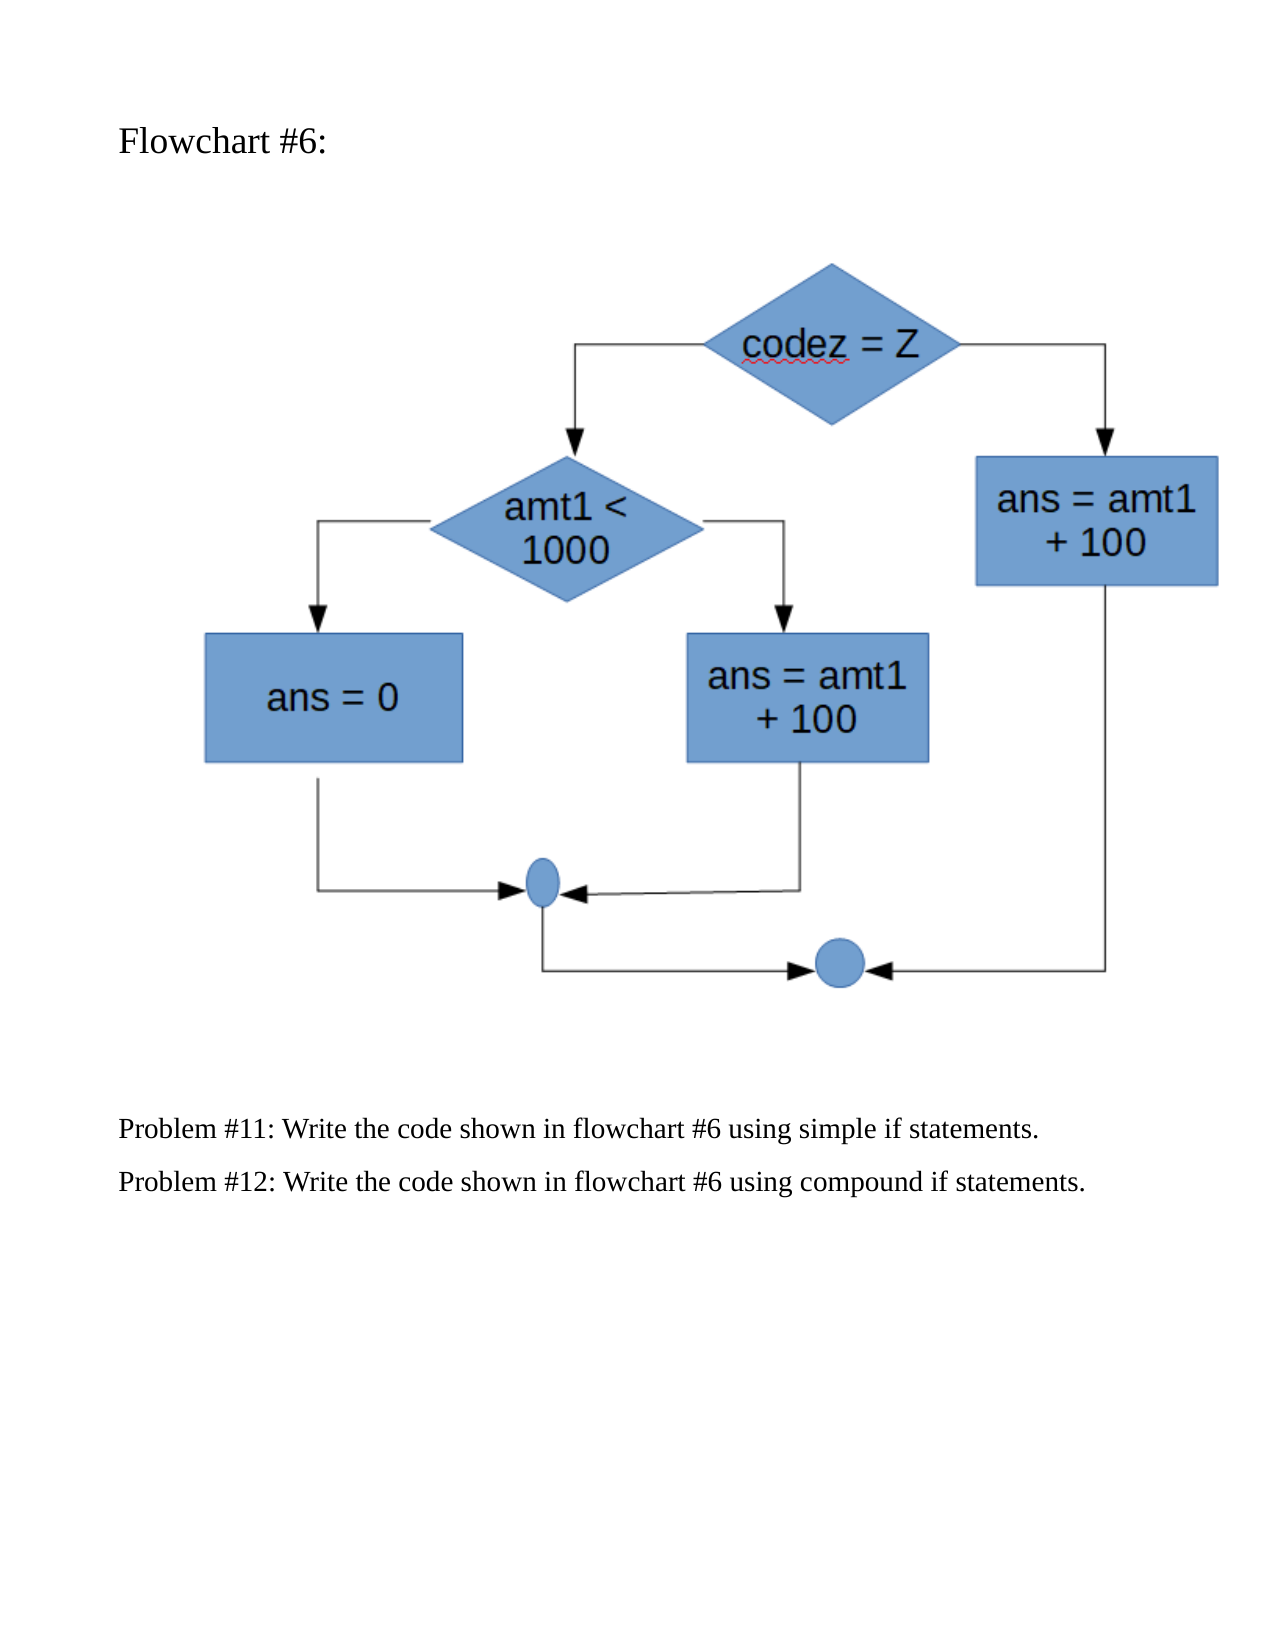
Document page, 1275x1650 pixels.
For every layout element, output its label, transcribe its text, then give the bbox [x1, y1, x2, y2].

text Problem #12: Write the code shown in flowchart #6 using compound if statements. [118, 1164, 1157, 1198]
subtitle Flowchart #6: [118, 118, 1157, 161]
text Problem #11: Write the code shown in flowchart #6 using simple if statements. [118, 1111, 1157, 1145]
picture [118, 173, 1275, 1093]
